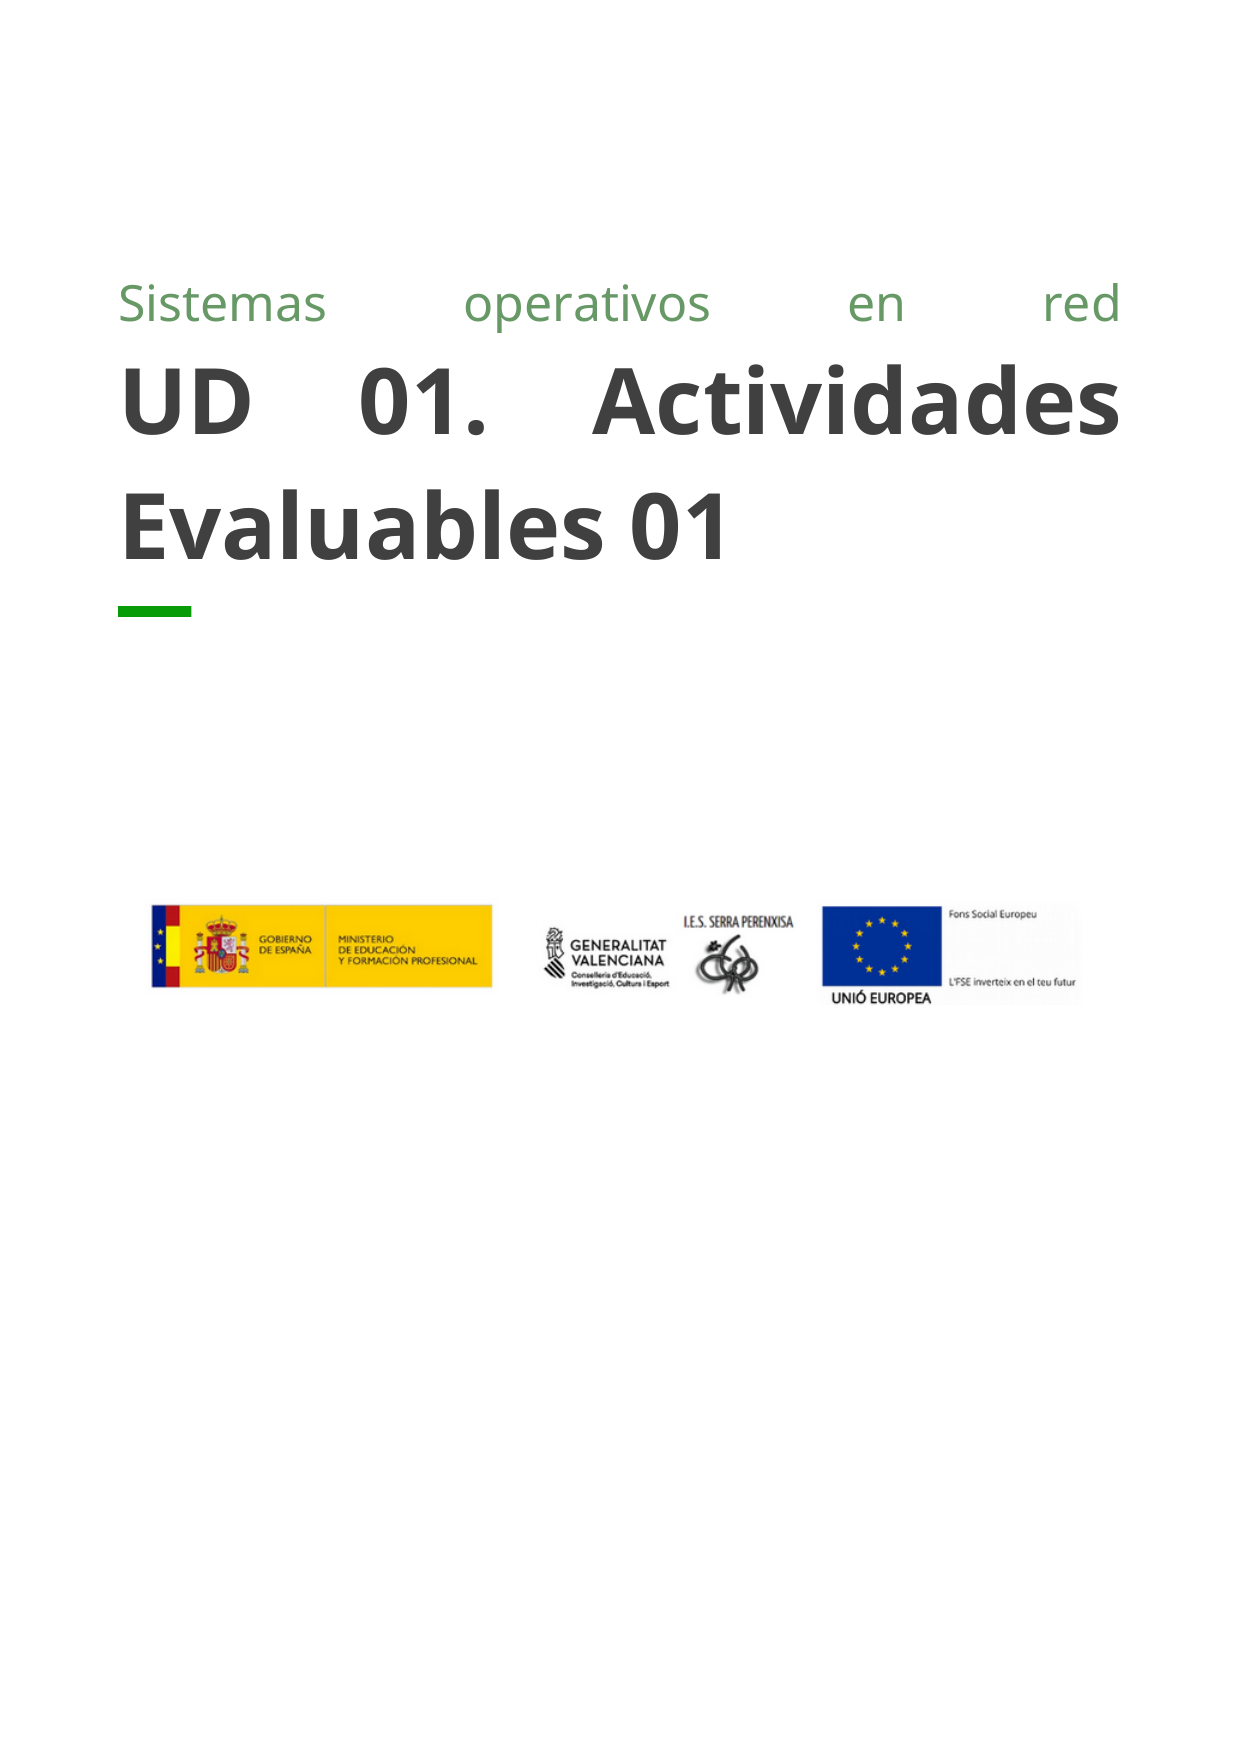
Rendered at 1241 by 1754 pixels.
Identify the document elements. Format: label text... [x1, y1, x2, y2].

picture [118, 885, 1123, 1005]
title Sistemas operativos en red UD 01. Actividades Evaluables 01 [118, 268, 1122, 586]
picture [118, 606, 192, 617]
